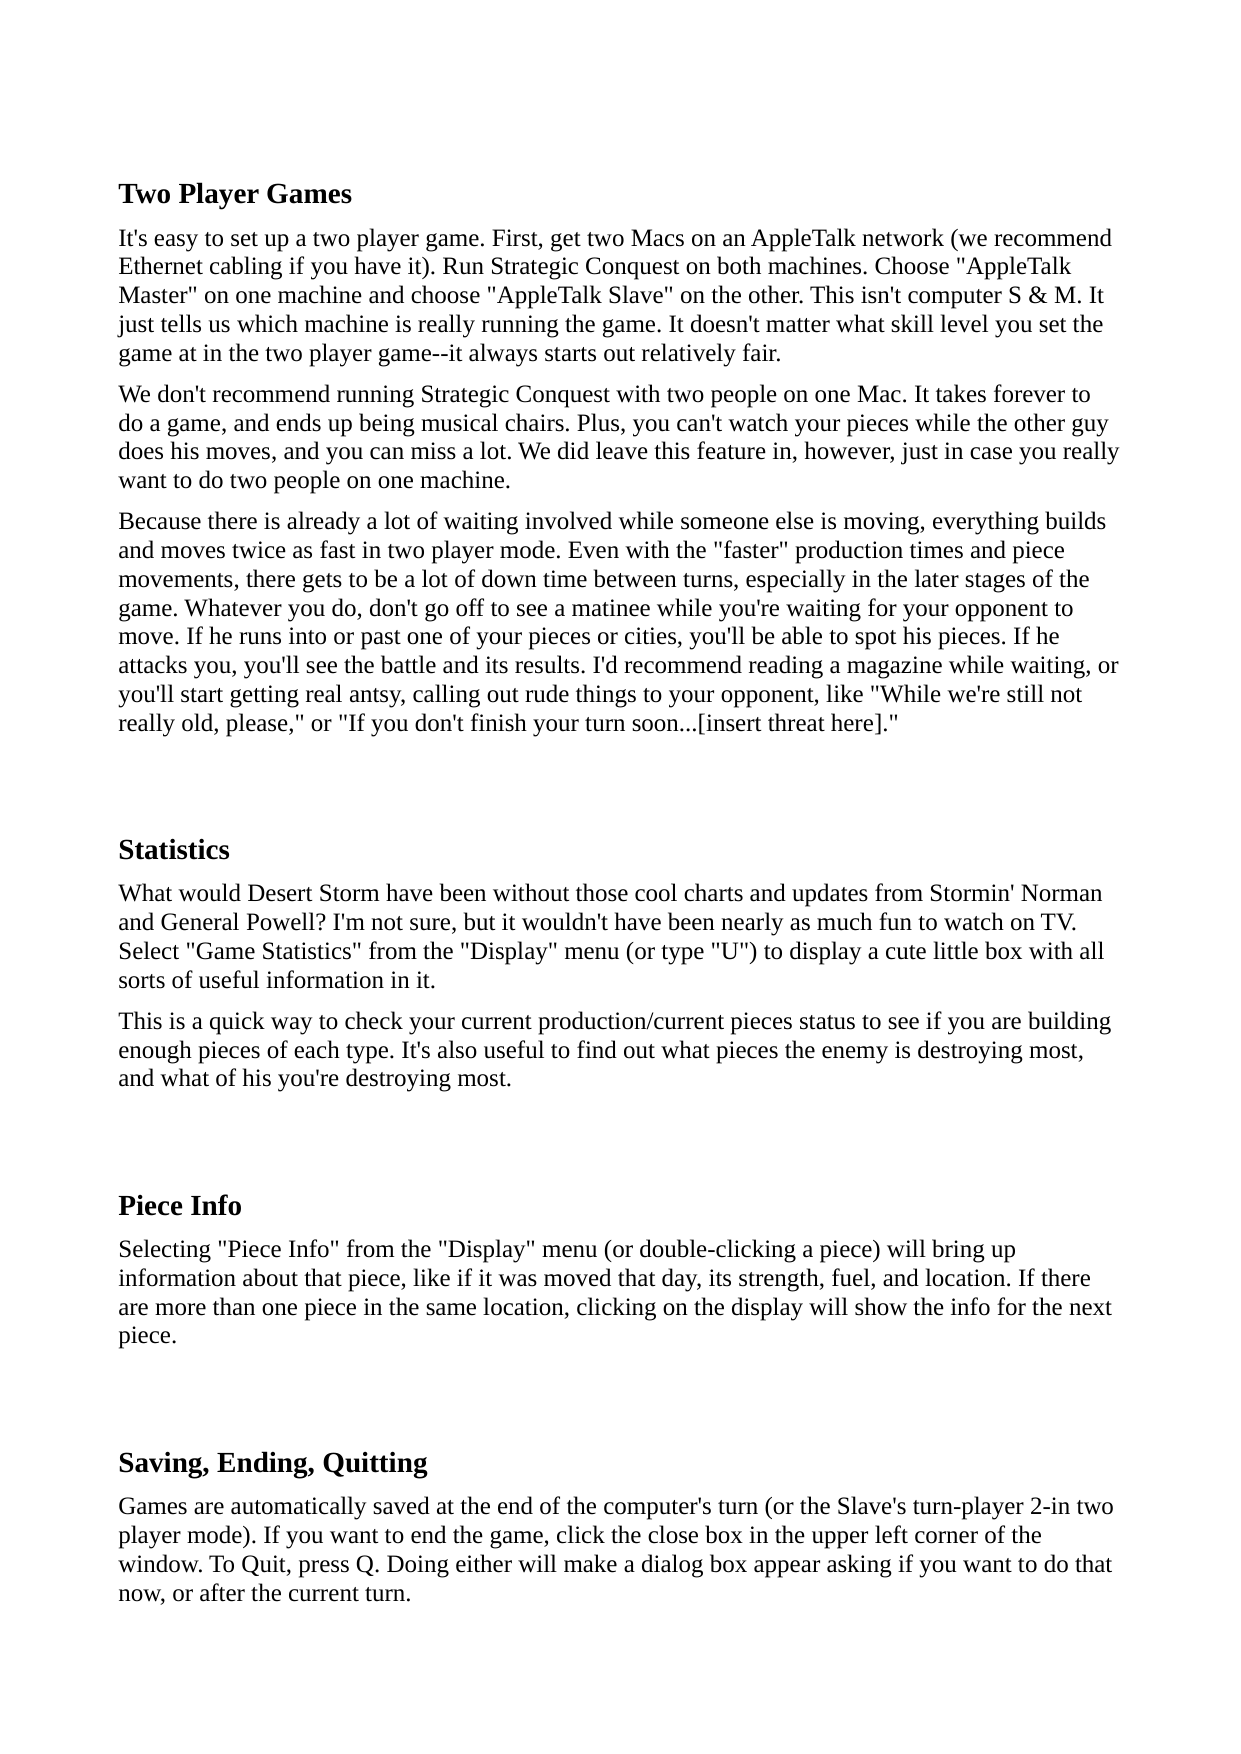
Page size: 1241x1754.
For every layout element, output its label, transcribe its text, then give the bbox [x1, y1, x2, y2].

subtitle Saving, Ending, Quitting [118, 1445, 1122, 1479]
text What would Desert Storm have been without those cool charts and updates from Stormin' Norman and General Powell? I'm not sure, but it wouldn't have been nearly as much fun to watch on TV. Select "Game Statistics" from the "Display" menu (or type "U") to display a cute little box with all sorts of useful information in it. [118, 878, 1122, 993]
text This is a quick way to check your current production/current pieces status to see if you are building enough pieces of each type. It's also useful to find out what pieces the enemy is destroying most, and what of his you're destroying most. [118, 1006, 1122, 1092]
text Because there is already a lot of waiting involved while someone else is moving, everything builds and moves twice as fast in two player mode. Even with the "faster" production times and piece movements, there gets to be a lot of down time between turns, especially in the later stages of the game. Whatever you do, don't go off to see a matinee while you're waiting for your opponent to move. If he runs into or past one of your pieces or cities, you'll be able to spot his pieces. If he attacks you, you'll see the battle and its results. I'd recommend reading a magazine while waiting, or you'll start getting real antsy, calling out rude things to your opponent, like "While we're still not really old, please," or "If you don't finish your turn soon...[insert threat here]." [118, 506, 1122, 736]
subtitle Statistics [118, 832, 1122, 866]
text It's easy to set up a two player game. First, get two Macs on an AppleTalk network (we recommend Ethernet cabling if you have it). Run Strategic Conquest on both machines. Choose "AppleTalk Master" on one machine and choose "AppleTalk Slave" on the other. This isn't computer S & M. It just tells us which machine is really running the game. It doesn't matter what skill level you set the game at in the two player game--it always starts out relatively fair. [118, 223, 1122, 366]
subtitle Piece Info [118, 1188, 1122, 1222]
text We don't recommend running Strategic Conquest with two people on one Mac. It takes forever to do a game, and ends up being musical chairs. Plus, you can't watch your pieces while the other guy does his moves, and you can miss a lot. We did leave this feature in, however, just in case you really want to do two people on one machine. [118, 379, 1122, 494]
text Selecting "Piece Info" from the "Display" menu (or double-clicking a piece) will bring up information about that piece, like if it was moved that day, its strength, fuel, and location. If there are more than one piece in the same location, clicking on the display will show the info for the next piece. [118, 1234, 1122, 1349]
subtitle Two Player Games [118, 177, 1122, 210]
text Games are automatically saved at the end of the computer's turn (or the Slave's turn-player 2-in two player mode). If you want to end the game, click the close box in the upper left corner of the window. To Quit, press Q. Doing either will make a dialog box appear asking if you want to do that now, or after the current turn. [118, 1491, 1122, 1606]
